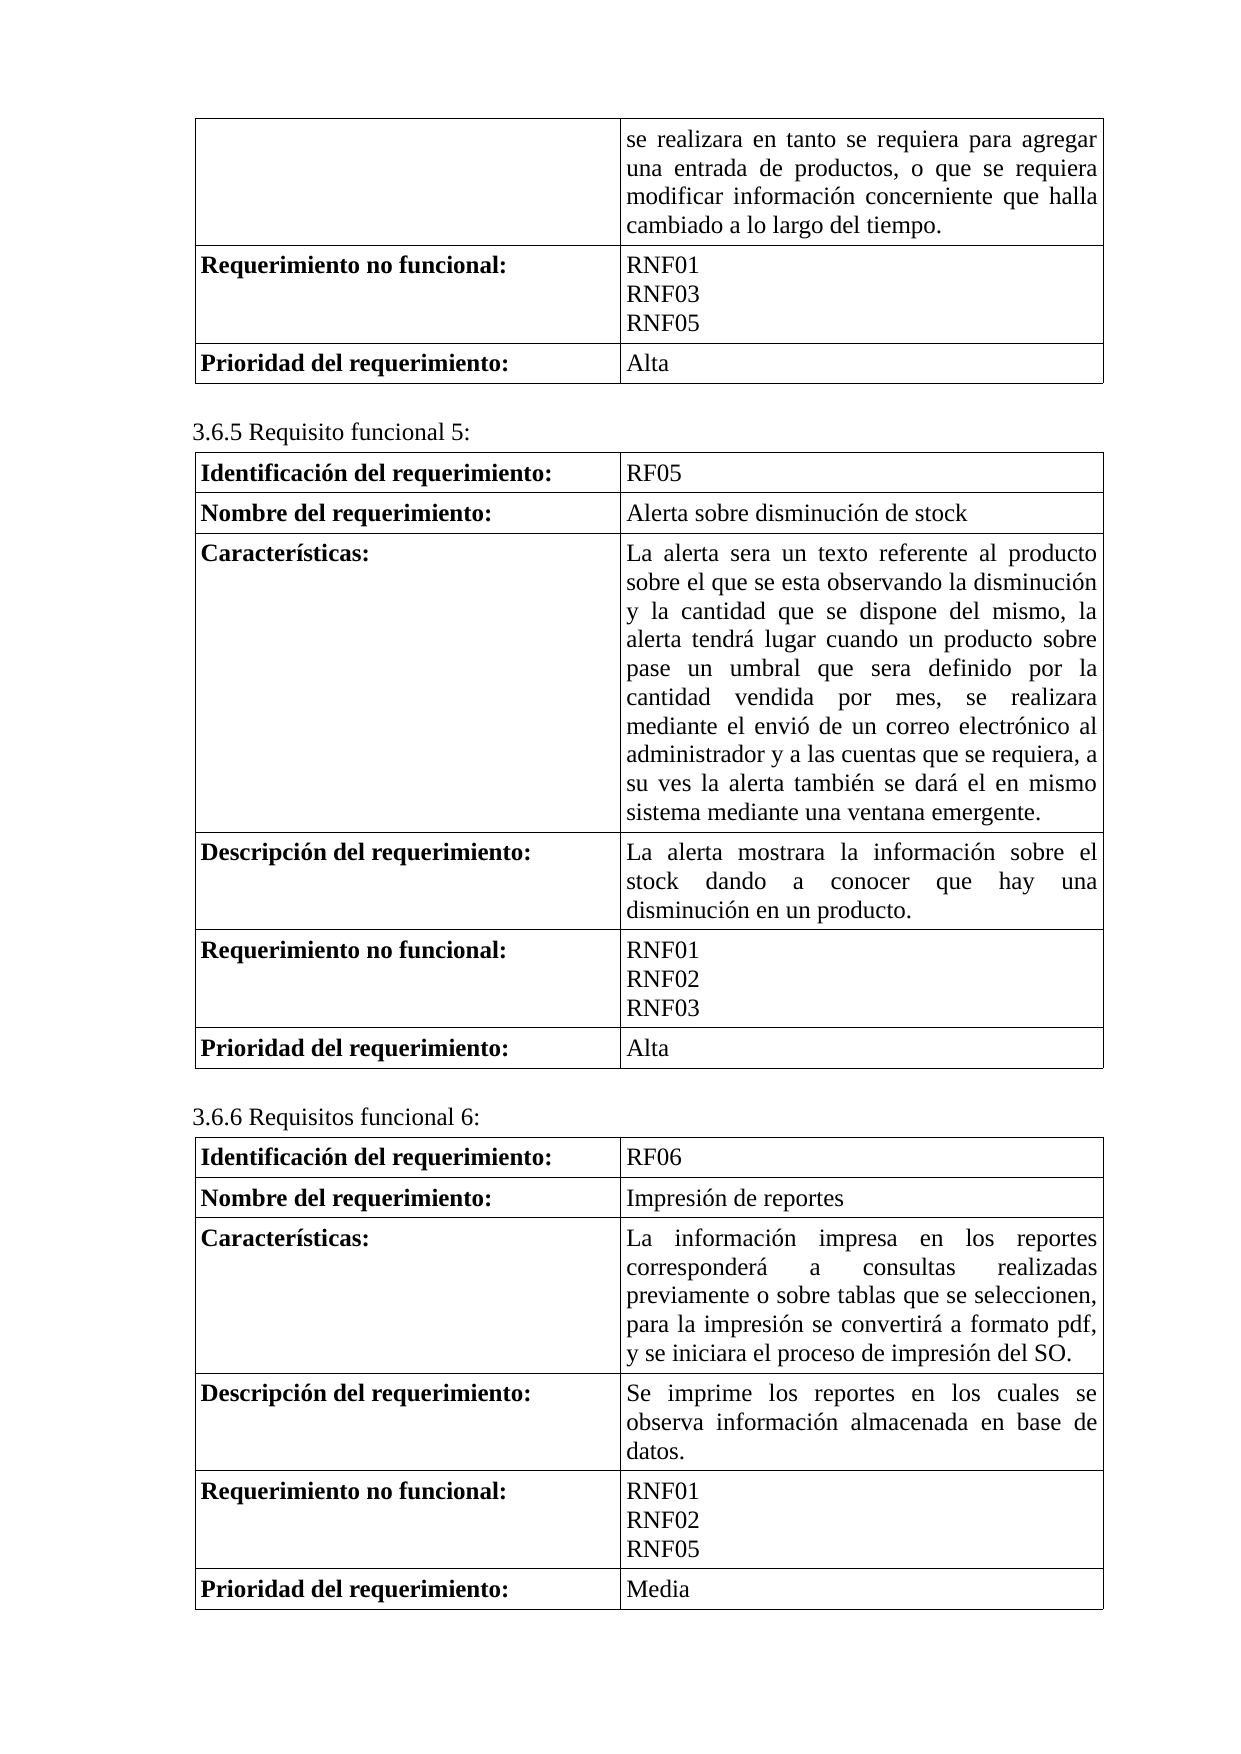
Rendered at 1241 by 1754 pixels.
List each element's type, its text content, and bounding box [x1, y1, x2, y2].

text 3.6.5 Requisito funcional 5: [118, 417, 1122, 446]
table_header RF06 [621, 1138, 1103, 1177]
table_header Identificación del requerimiento: [196, 1138, 620, 1177]
table_cell Descripción del requerimiento: [196, 1374, 620, 1470]
table_cell Alerta sobre disminución de stock [621, 493, 1103, 532]
table_cell Se imprime los reportes en los cuales se observa información almacenada en base de datos. [621, 1374, 1103, 1470]
table_header RF05 [621, 453, 1103, 492]
table_cell Requerimiento no funcional: [196, 930, 620, 1027]
table_cell Prioridad del requerimiento: [196, 344, 620, 383]
table_cell Nombre del requerimiento: [196, 493, 620, 532]
table_cell Media [621, 1569, 1103, 1608]
table_cell Prioridad del requerimiento: [196, 1028, 620, 1067]
table_cell Requerimiento no funcional: [196, 246, 620, 342]
text 3.6.6 Requisitos funcional 6: [118, 1102, 1122, 1131]
table_cell Alta [621, 1028, 1103, 1067]
table_cell La alerta mostrara la información sobre el stock dando a conocer que hay una disminución en un producto. [621, 833, 1103, 929]
table_cell RNF01 RNF02 RNF05 [621, 1471, 1103, 1568]
table_header Identificación del requerimiento: [196, 453, 620, 492]
table_cell se realizara en tanto se requiera para agregar una entrada de productos, o que se requiera modificar información concerniente que halla cambiado a lo largo del tiempo. [621, 119, 1103, 245]
table_cell La alerta sera un texto referente al producto sobre el que se esta observando la disminución y la cantidad que se dispone del mismo, la alerta tendrá lugar cuando un producto sobre pase un umbral que sera definido por la cantidad vendida por mes, se realizara mediante el envió de un correo electrónico al administrador y a las cuentas que se requiera, a su ves la alerta también se dará el en mismo sistema mediante una ventana emergente. [621, 534, 1103, 832]
table_cell Impresión de reportes [621, 1178, 1103, 1217]
table_cell Características: [196, 534, 620, 832]
table_cell Características: [196, 1218, 620, 1372]
table_cell La información impresa en los reportes corresponderá a consultas realizadas previamente o sobre tablas que se seleccionen, para la impresión se convertirá a formato pdf, y se iniciara el proceso de impresión del SO. [621, 1218, 1103, 1372]
table_cell [196, 119, 620, 245]
table_cell Requerimiento no funcional: [196, 1471, 620, 1568]
table_cell RNF01 RNF02 RNF03 [621, 930, 1103, 1027]
table_cell Descripción del requerimiento: [196, 833, 620, 929]
table_cell RNF01 RNF03 RNF05 [621, 246, 1103, 342]
table_cell Prioridad del requerimiento: [196, 1569, 620, 1608]
table_cell Nombre del requerimiento: [196, 1178, 620, 1217]
table_cell Alta [621, 344, 1103, 383]
